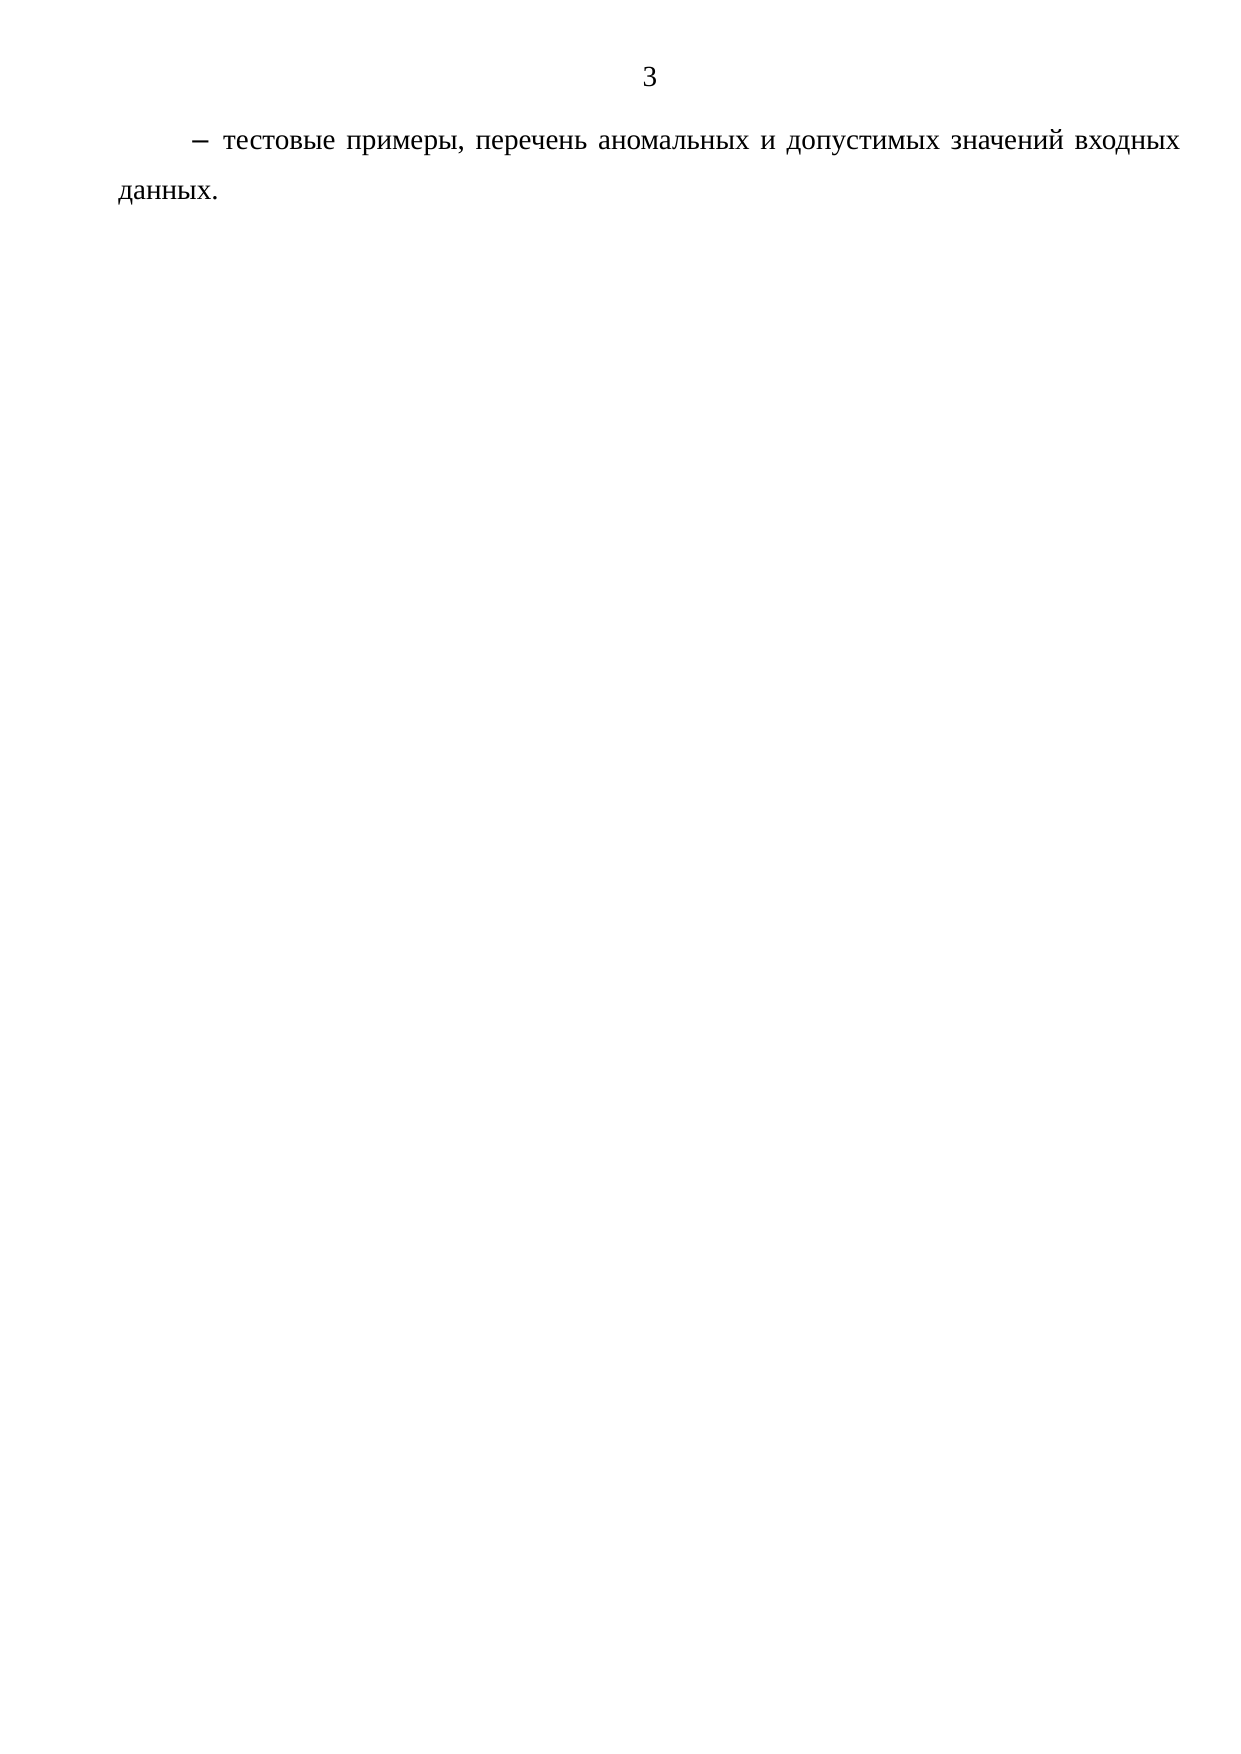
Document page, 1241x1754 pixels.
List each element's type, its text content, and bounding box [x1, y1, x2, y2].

list тестовые примеры, перечень аномальных и допустимых значений входных данных. [118, 122, 1181, 206]
